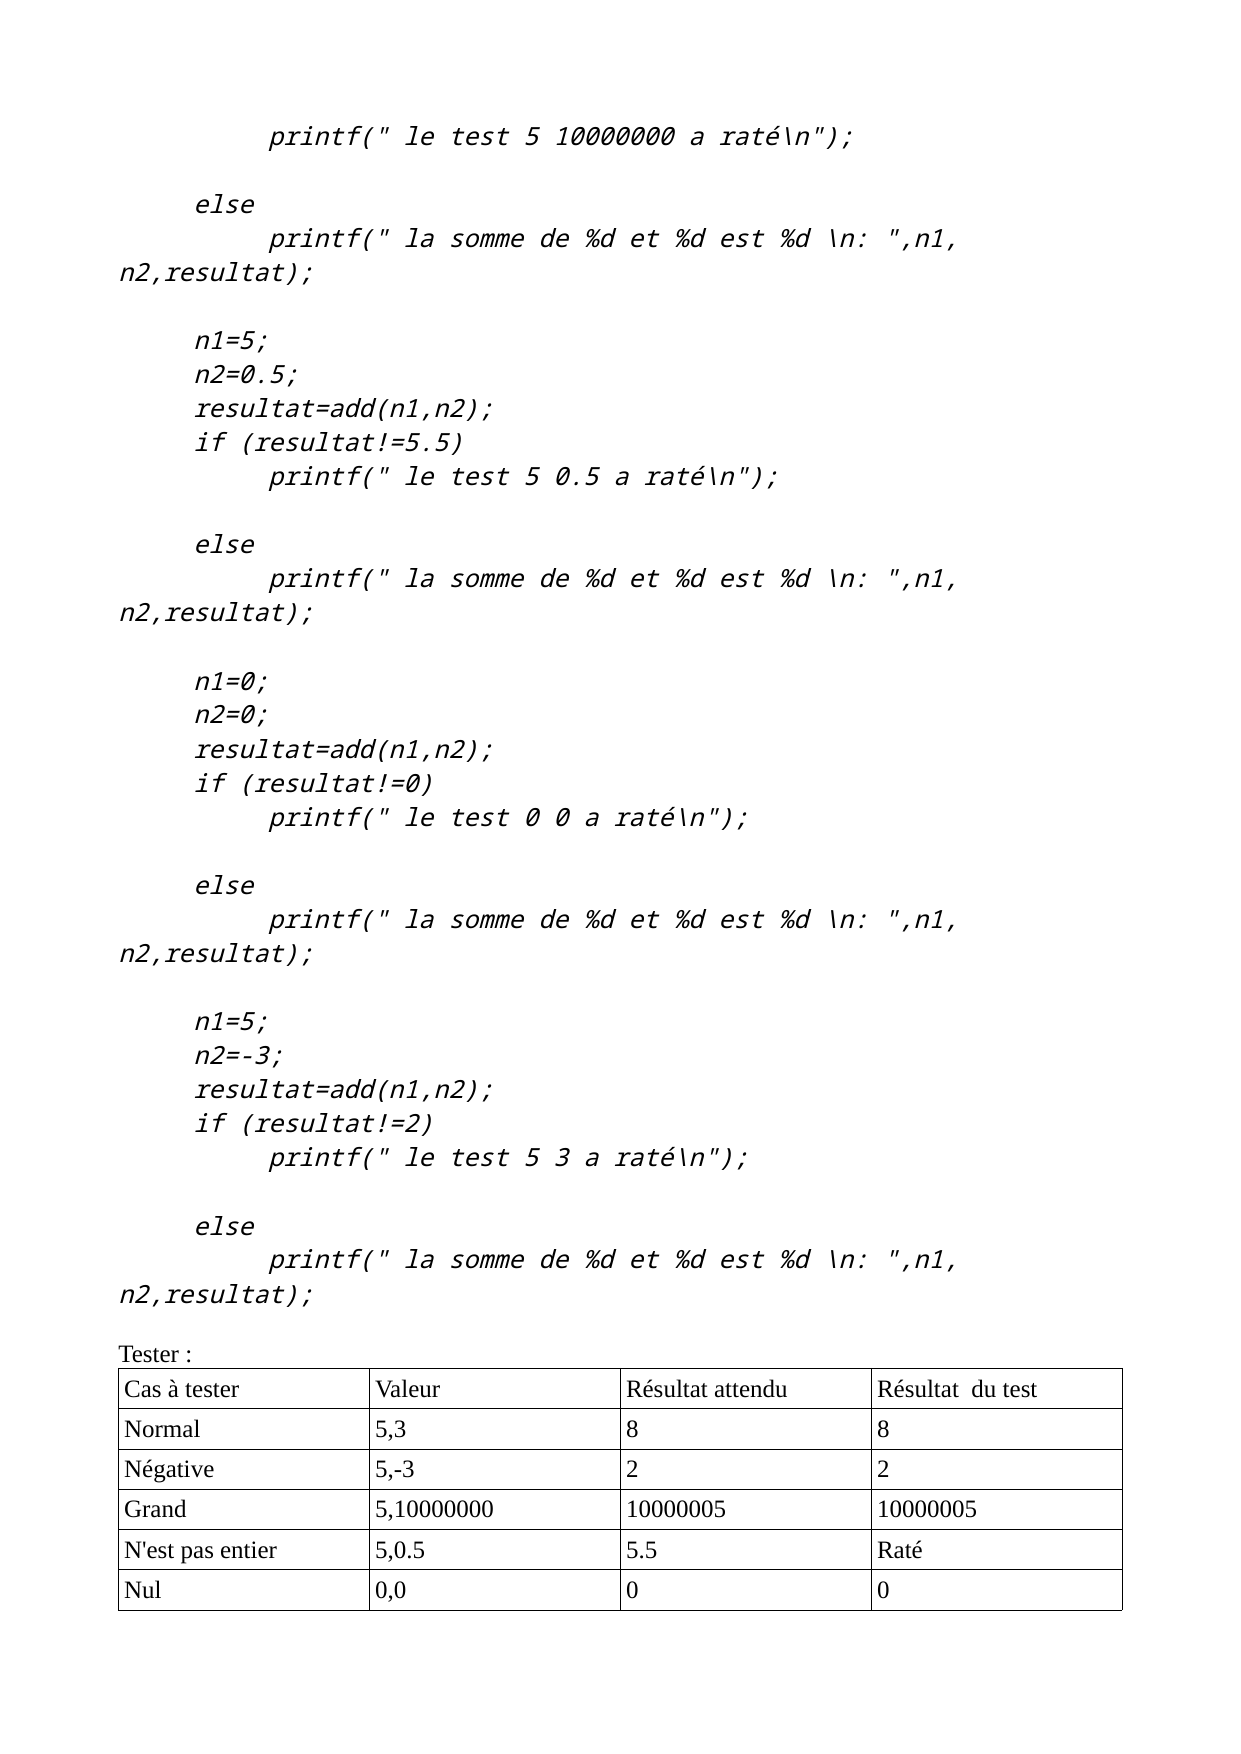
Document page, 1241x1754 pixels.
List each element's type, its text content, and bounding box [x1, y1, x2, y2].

table_cell 0 [872, 1570, 1122, 1610]
text printf(" la somme de %d et %d est %d \n: ",n1, n2,resultat); [118, 1242, 1122, 1310]
text Tester : [118, 1339, 1122, 1368]
table_cell Normal [119, 1409, 369, 1448]
text n2=-3; [118, 1038, 1122, 1072]
text printf(" le test 5 0.5 a raté\n"); [118, 459, 1122, 493]
table_cell Négative [119, 1450, 369, 1489]
table_cell 8 [621, 1409, 871, 1448]
text n2=0; [118, 697, 1122, 731]
text printf(" le test 5 3 a raté\n"); [118, 1140, 1122, 1174]
text printf(" la somme de %d et %d est %d \n: ",n1, n2,resultat); [118, 220, 1122, 288]
text else [118, 867, 1122, 902]
text if (resultat!=5.5) [118, 425, 1122, 459]
text printf(" la somme de %d et %d est %d \n: ",n1, n2,resultat); [118, 561, 1122, 629]
table_cell 2 [872, 1450, 1122, 1489]
table_cell 5.5 [621, 1530, 871, 1569]
table_cell Raté [872, 1530, 1122, 1569]
table_cell Nul [119, 1570, 369, 1610]
text if (resultat!=2) [118, 1106, 1122, 1140]
text if (resultat!=0) [118, 765, 1122, 799]
table_cell 5,3 [370, 1409, 620, 1448]
table_header Résultat attendu [621, 1369, 871, 1408]
text printf(" le test 0 0 a raté\n"); [118, 799, 1122, 833]
table_cell 5,0.5 [370, 1530, 620, 1569]
table_header Valeur [370, 1369, 620, 1408]
table_cell 10000005 [621, 1490, 871, 1529]
table_header Cas à tester [119, 1369, 369, 1408]
table_cell 10000005 [872, 1490, 1122, 1529]
table_cell Grand [119, 1490, 369, 1529]
table_cell N'est pas entier [119, 1530, 369, 1569]
text else [118, 186, 1122, 220]
text n1=5; [118, 1004, 1122, 1038]
text printf(" la somme de %d et %d est %d \n: ",n1, n2,resultat); [118, 902, 1122, 970]
table_cell 5,10000000 [370, 1490, 620, 1529]
table_cell 5,-3 [370, 1450, 620, 1489]
text else [118, 527, 1122, 561]
text resultat=add(n1,n2); [118, 731, 1122, 765]
text resultat=add(n1,n2); [118, 1072, 1122, 1106]
text else [118, 1208, 1122, 1242]
text n2=0.5; [118, 357, 1122, 391]
text resultat=add(n1,n2); [118, 391, 1122, 425]
table_cell 0 [621, 1570, 871, 1610]
table_cell 8 [872, 1409, 1122, 1448]
text printf(" le test 5 10000000 a raté\n"); [118, 118, 1122, 152]
text n1=5; [118, 322, 1122, 357]
table_cell 0,0 [370, 1570, 620, 1610]
table_header Résultat du test [872, 1369, 1122, 1408]
table_cell 2 [621, 1450, 871, 1489]
text n1=0; [118, 663, 1122, 697]
